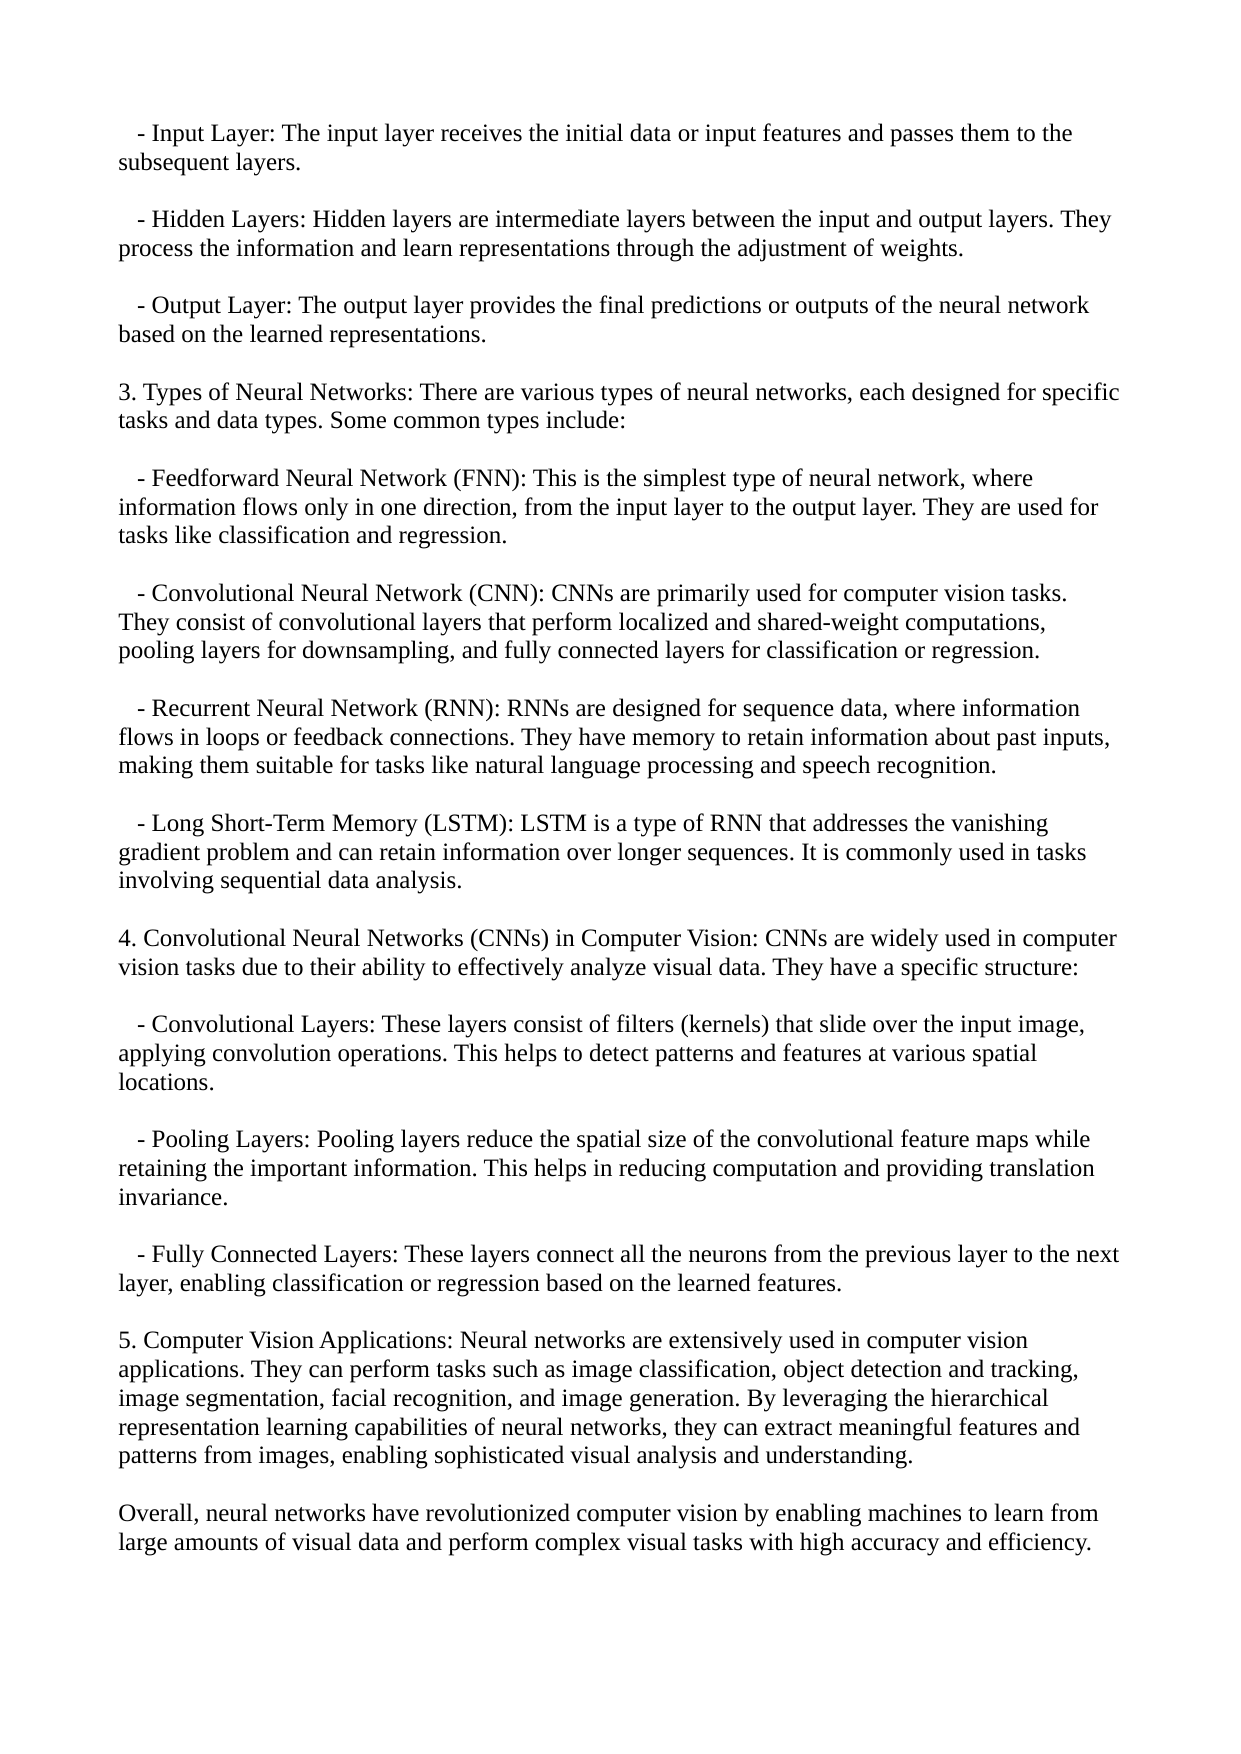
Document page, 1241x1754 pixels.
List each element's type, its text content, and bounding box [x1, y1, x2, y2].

text 4. Convolutional Neural Networks (CNNs) in Computer Vision: CNNs are widely used in computer vision tasks due to their ability to effectively analyze visual data. They have a specific structure: [118, 923, 1122, 981]
text - Output Layer: The output layer provides the final predictions or outputs of the neural network based on the learned representations. [118, 291, 1122, 348]
text - Hidden Layers: Hidden layers are intermediate layers between the input and output layers. They process the information and learn representations through the adjustment of weights. [118, 204, 1122, 262]
text - Fully Connected Layers: These layers connect all the neurons from the previous layer to the next layer, enabling classification or regression based on the learned features. [118, 1239, 1122, 1297]
text - Convolutional Neural Network (CNN): CNNs are primarily used for computer vision tasks. They consist of convolutional layers that perform localized and shared-weight computations, pooling layers for downsampling, and fully connected layers for classification or regression. [118, 578, 1122, 664]
text 3. Types of Neural Networks: There are various types of neural networks, each designed for specific tasks and data types. Some common types include: [118, 377, 1122, 434]
text - Input Layer: The input layer receives the initial data or input features and passes them to the subsequent layers. [118, 118, 1122, 176]
text - Pooling Layers: Pooling layers reduce the spatial size of the convolutional feature maps while retaining the important information. This helps in reducing computation and providing translation invariance. [118, 1124, 1122, 1211]
text Overall, neural networks have revolutionized computer vision by enabling machines to learn from large amounts of visual data and perform complex visual tasks with high accuracy and efficiency. [118, 1498, 1122, 1556]
text - Recurrent Neural Network (RNN): RNNs are designed for sequence data, where information flows in loops or feedback connections. They have memory to retain information about past inputs, making them suitable for tasks like natural language processing and speech recognition. [118, 693, 1122, 779]
text - Convolutional Layers: These layers consist of filters (kernels) that slide over the input image, applying convolution operations. This helps to detect patterns and features at various spatial locations. [118, 1009, 1122, 1096]
text - Long Short-Term Memory (LSTM): LSTM is a type of RNN that addresses the vanishing gradient problem and can retain information over longer sequences. It is commonly used in tasks involving sequential data analysis. [118, 808, 1122, 894]
text 5. Computer Vision Applications: Neural networks are extensively used in computer vision applications. They can perform tasks such as image classification, object detection and tracking, image segmentation, facial recognition, and image generation. By leveraging the hierarchical representation learning capabilities of neural networks, they can extract meaningful features and patterns from images, enabling sophisticated visual analysis and understanding. [118, 1326, 1122, 1469]
text - Feedforward Neural Network (FNN): This is the simplest type of neural network, where information flows only in one direction, from the input layer to the output layer. They are used for tasks like classification and regression. [118, 463, 1122, 549]
